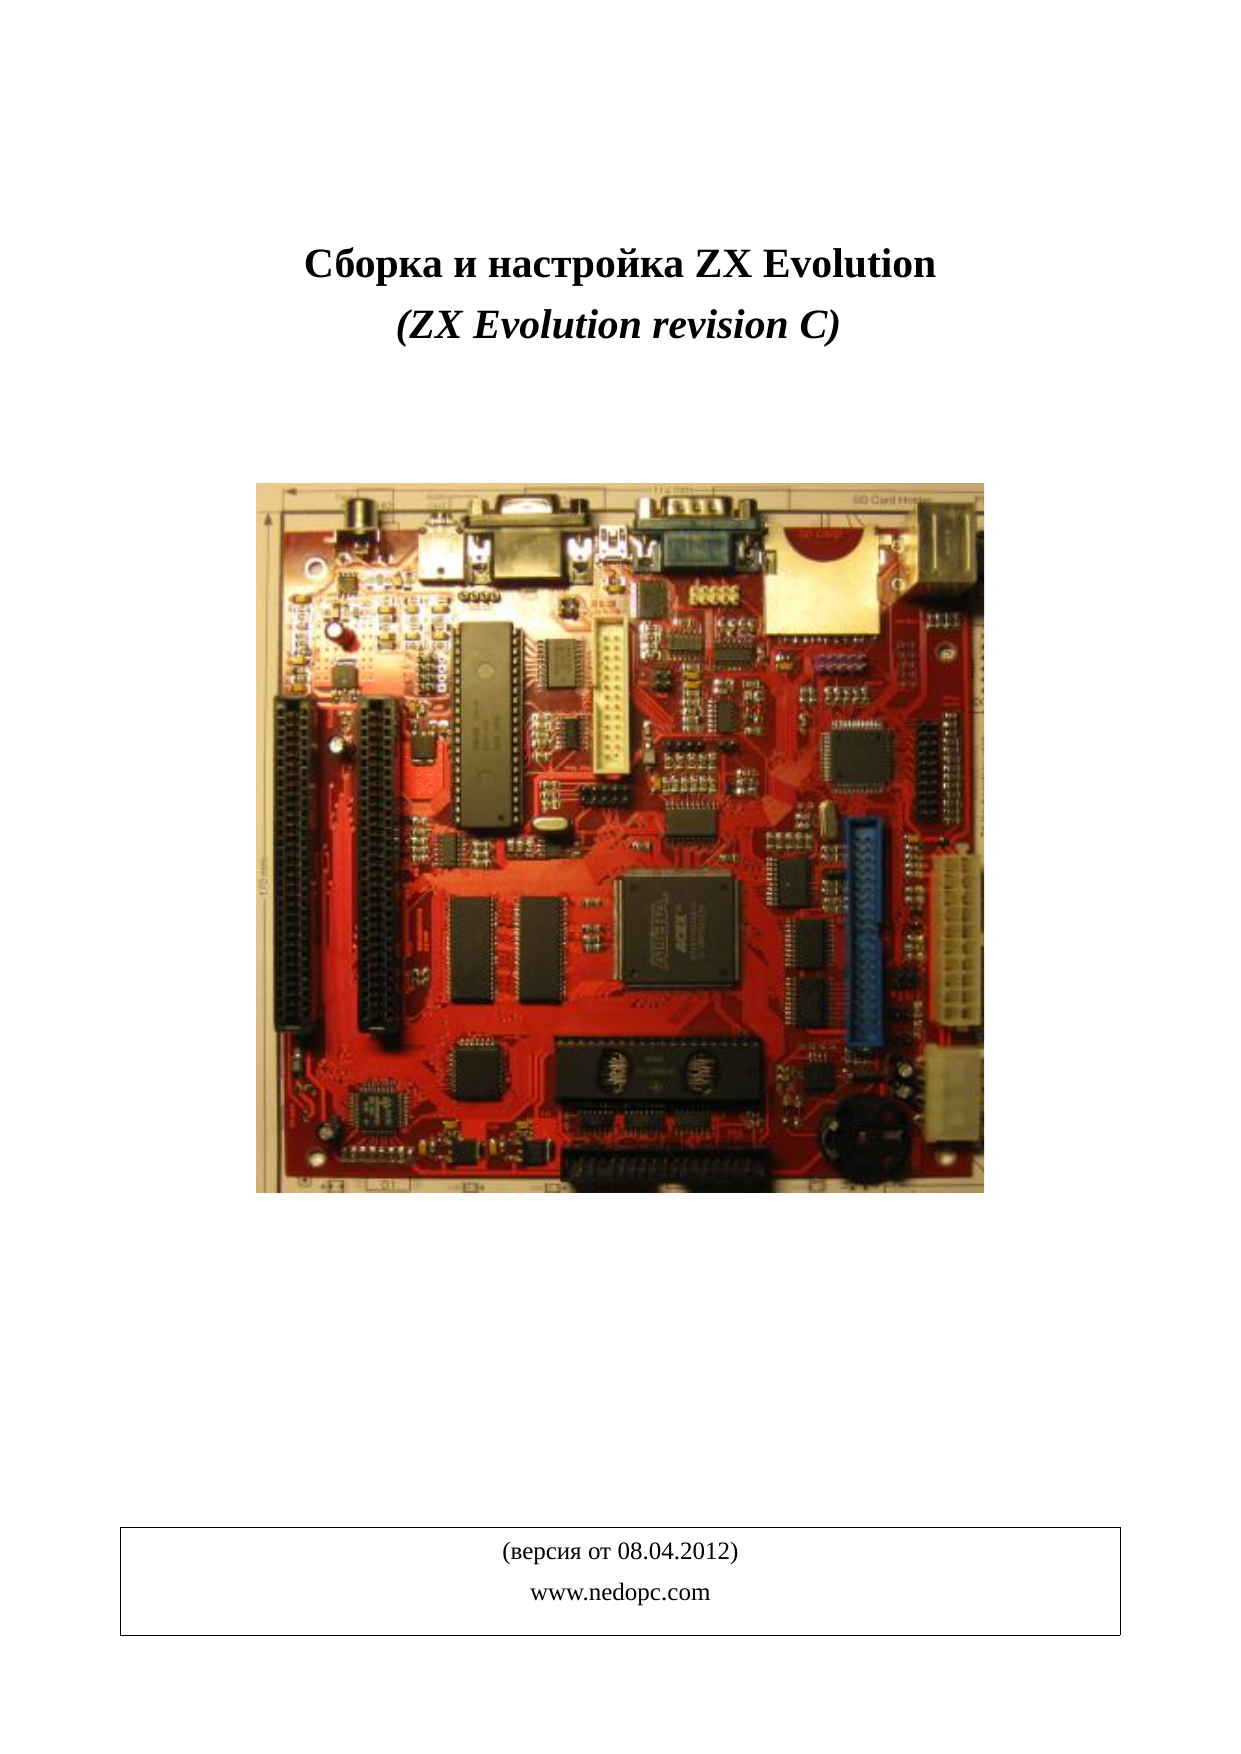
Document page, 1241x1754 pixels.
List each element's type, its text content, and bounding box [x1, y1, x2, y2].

picture [256, 483, 985, 1193]
text Сборка и настройка ZX Evolution [118, 239, 1122, 287]
text www.nedopc.com [129, 1577, 1111, 1606]
text (версия от 08.04.2012) [129, 1536, 1111, 1565]
text (ZX Evolution revision C) [118, 299, 1122, 347]
